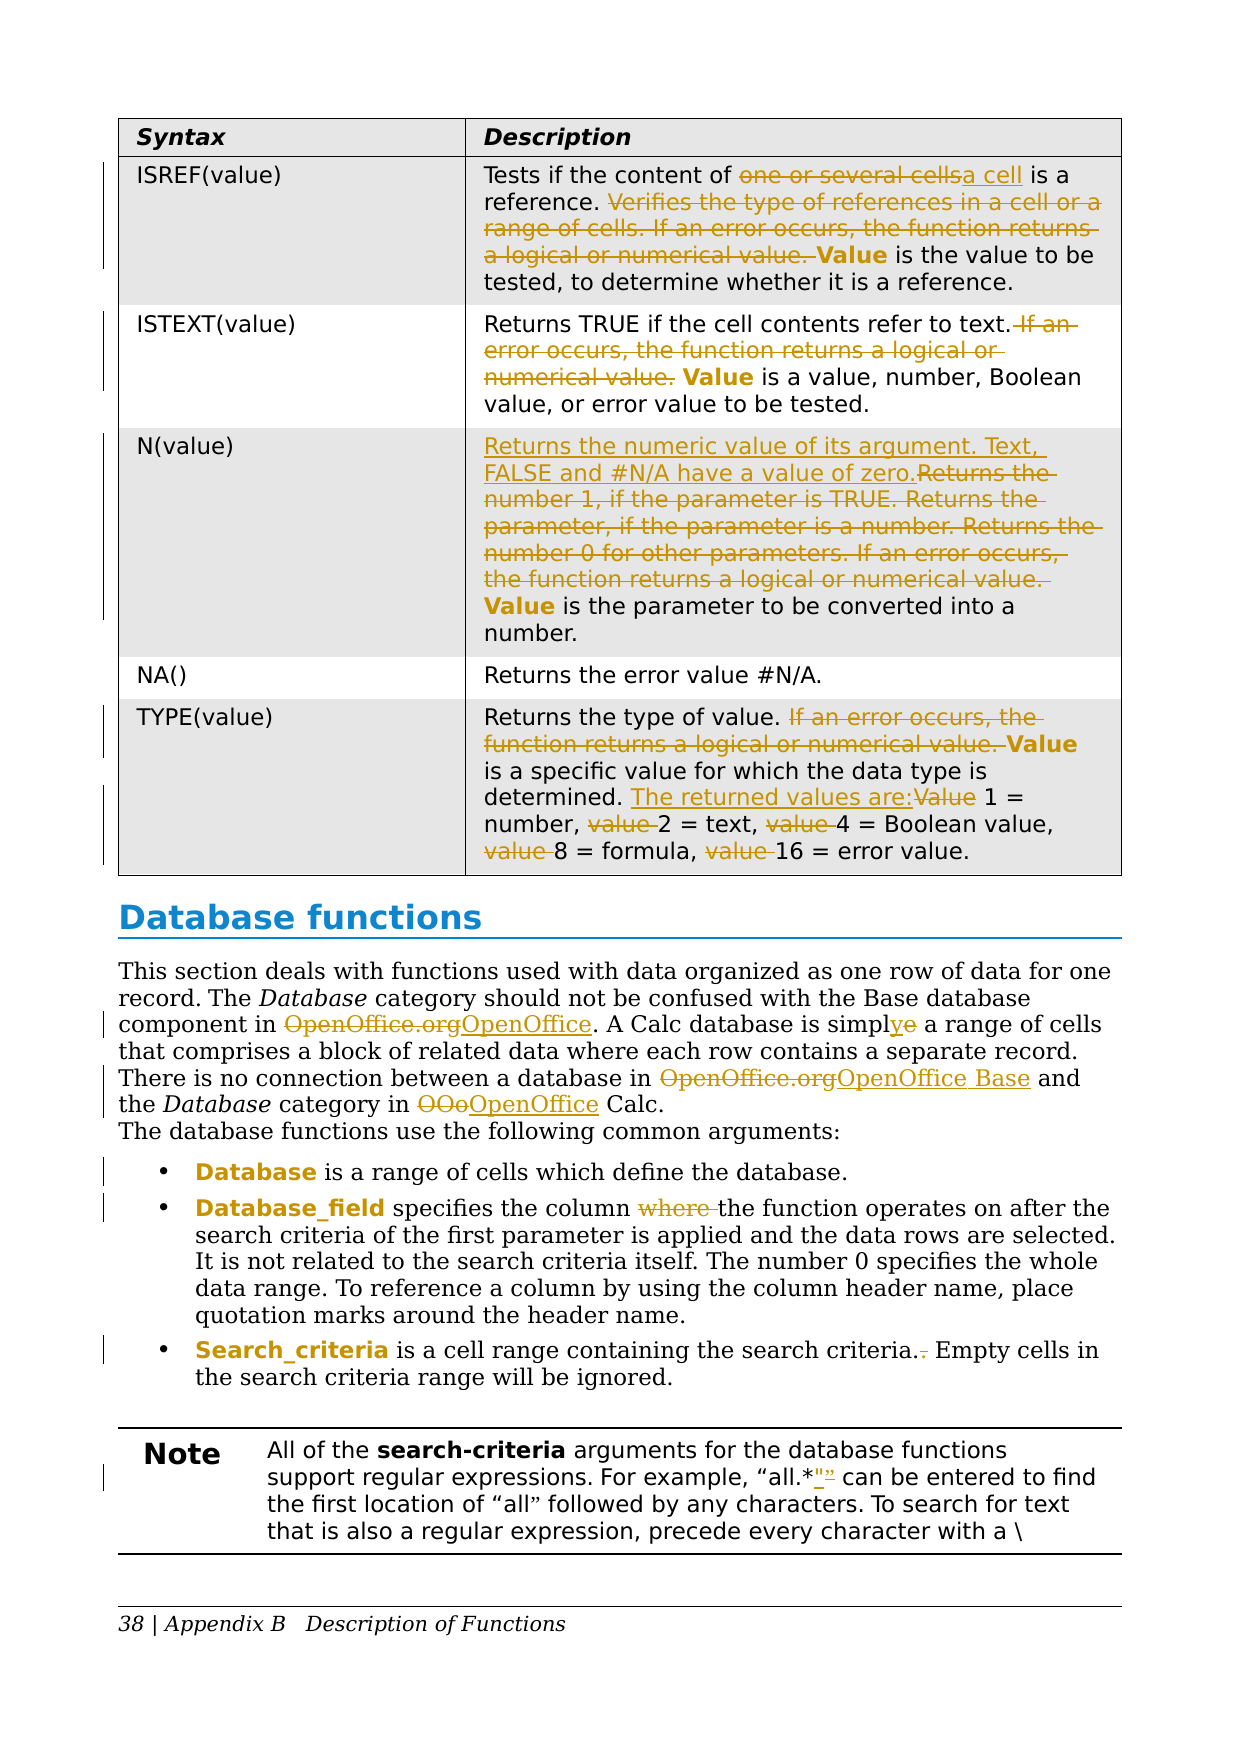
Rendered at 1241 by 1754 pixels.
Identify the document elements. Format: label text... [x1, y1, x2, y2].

table_cell TYPE(value) [119, 699, 465, 874]
text This section deals with functions used with data organized as one row of data for one record. The Database category should not be confused with the Base database component in OpenOffice. A Calc database is simply a range of cells that comprises a block of related data where each row contains a separate record. There is no connection between a database in OpenOffice Base and the Database category in OpenOffice Calc. [118, 958, 1122, 1118]
table_header All of the search-criteria arguments for the database functions support regular expressions. For example, “all.*" can be entered to find the first location of “all” followed by any characters. To search for text that is also a regular expression, precede every character with a \ character. You can switch the automatic evaluation of regular expressions on and off in Tools > Options > OpenOffice Calc > Calculate. [246, 1429, 1122, 1553]
table_cell Returns the type of value. Value is a specific value for which the data type is determined. The returned values are: 1 = number, 2 = text, 4 = Boolean value, 8 = formula, 16 = error value. [466, 699, 1121, 874]
list Database is a range of cells which define the database. [156, 1157, 1122, 1186]
text The database functions use the following common arguments: [118, 1118, 1122, 1145]
table_cell Returns TRUE if the cell contents refer to text. Value is a value, number, Boolean value, or error value to be tested. [466, 305, 1121, 428]
list Database_field specifies the column the function operates on after the search criteria of the first parameter is applied and the data rows are selected. It is not related to the search criteria itself. The number 0 specifies the whole data range. To reference a column by using the column header name, place quotation marks around the header name. [156, 1193, 1122, 1328]
table_header Description [466, 119, 1121, 156]
table_cell Tests if the content of a cell is a reference. Value is the value to be tested, to determine whether it is a reference. [466, 157, 1121, 305]
subtitle Database functions [118, 898, 1122, 937]
table_cell ISTEXT(value) [119, 305, 465, 428]
table_cell NA() [119, 657, 465, 699]
table_cell Returns the error value #N/A. [466, 657, 1121, 699]
table_header Syntax [119, 119, 465, 156]
table_cell ISREF(value) [119, 157, 465, 305]
table_header Note [118, 1429, 246, 1553]
table_cell N(value) [119, 428, 465, 657]
list Search_criteria is a cell range containing the search criteria. Empty cells in the search criteria range will be ignored. [156, 1335, 1122, 1391]
table_cell Returns the numeric value of its argument. Text, FALSE and #N/A have a value of zero.Value is the parameter to be converted into a number. [466, 428, 1121, 657]
